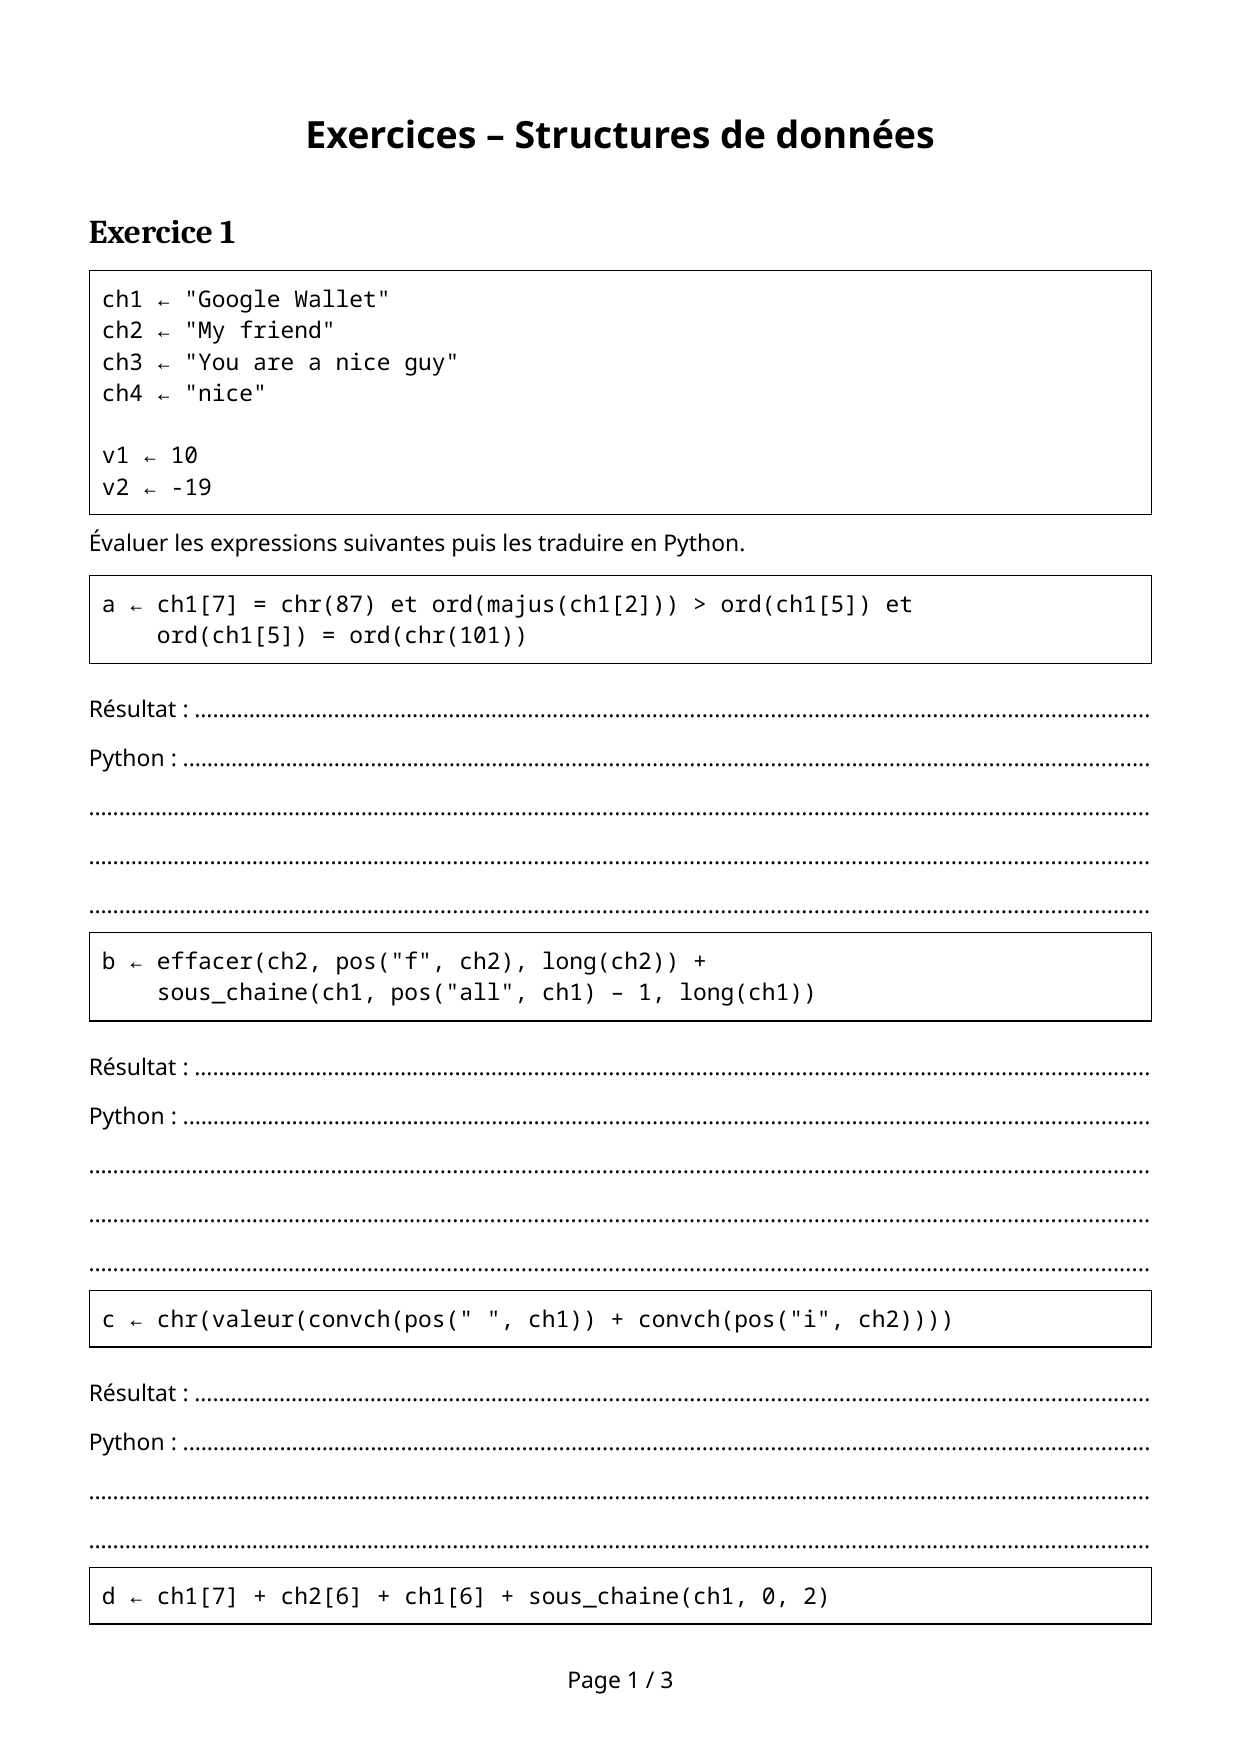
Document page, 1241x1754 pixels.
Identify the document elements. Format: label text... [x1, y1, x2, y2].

text ord(ch1[5]) = ord(chr(101)) [90, 606, 1151, 663]
text a ← ch1[7] = chr(87) et ord(majus(ch1[2])) > ord(ch1[5]) et [90, 576, 1151, 606]
text v1 ← 10 [90, 426, 1151, 457]
text ch3 ← "You are a nice guy" [90, 332, 1151, 364]
text d ← ch1[7] + ch2[6] + ch1[6] + sous_chaine(ch1, 0, 2) [90, 1568, 1151, 1623]
text Python : [88, 742, 1152, 773]
text v2 ← -19 [90, 457, 1151, 514]
text ch4 ← "nice" [90, 364, 1151, 408]
text Python : [88, 1426, 1152, 1457]
subtitle Exercices – Structures de données [88, 108, 1152, 159]
text sous_chaine(ch1, pos("all", ch1) – 1, long(ch1)) [90, 963, 1151, 1020]
subtitle Exercice 1 [88, 214, 1152, 252]
text c ← chr(valeur(convch(pos(" ", ch1)) + convch(pos("i", ch2)))) [90, 1291, 1151, 1346]
text Résultat : [88, 693, 1152, 724]
text ch2 ← "My friend" [90, 301, 1151, 332]
text Résultat : [88, 1051, 1152, 1082]
text b ← effacer(ch2, pos("f", ch2), long(ch2)) + [90, 933, 1151, 963]
text Python : [88, 1099, 1152, 1131]
text ch1 ← "Google Wallet" [90, 271, 1151, 301]
text Évaluer les expressions suivantes puis les traduire en Python. [88, 527, 1152, 558]
text Résultat : [88, 1377, 1152, 1408]
